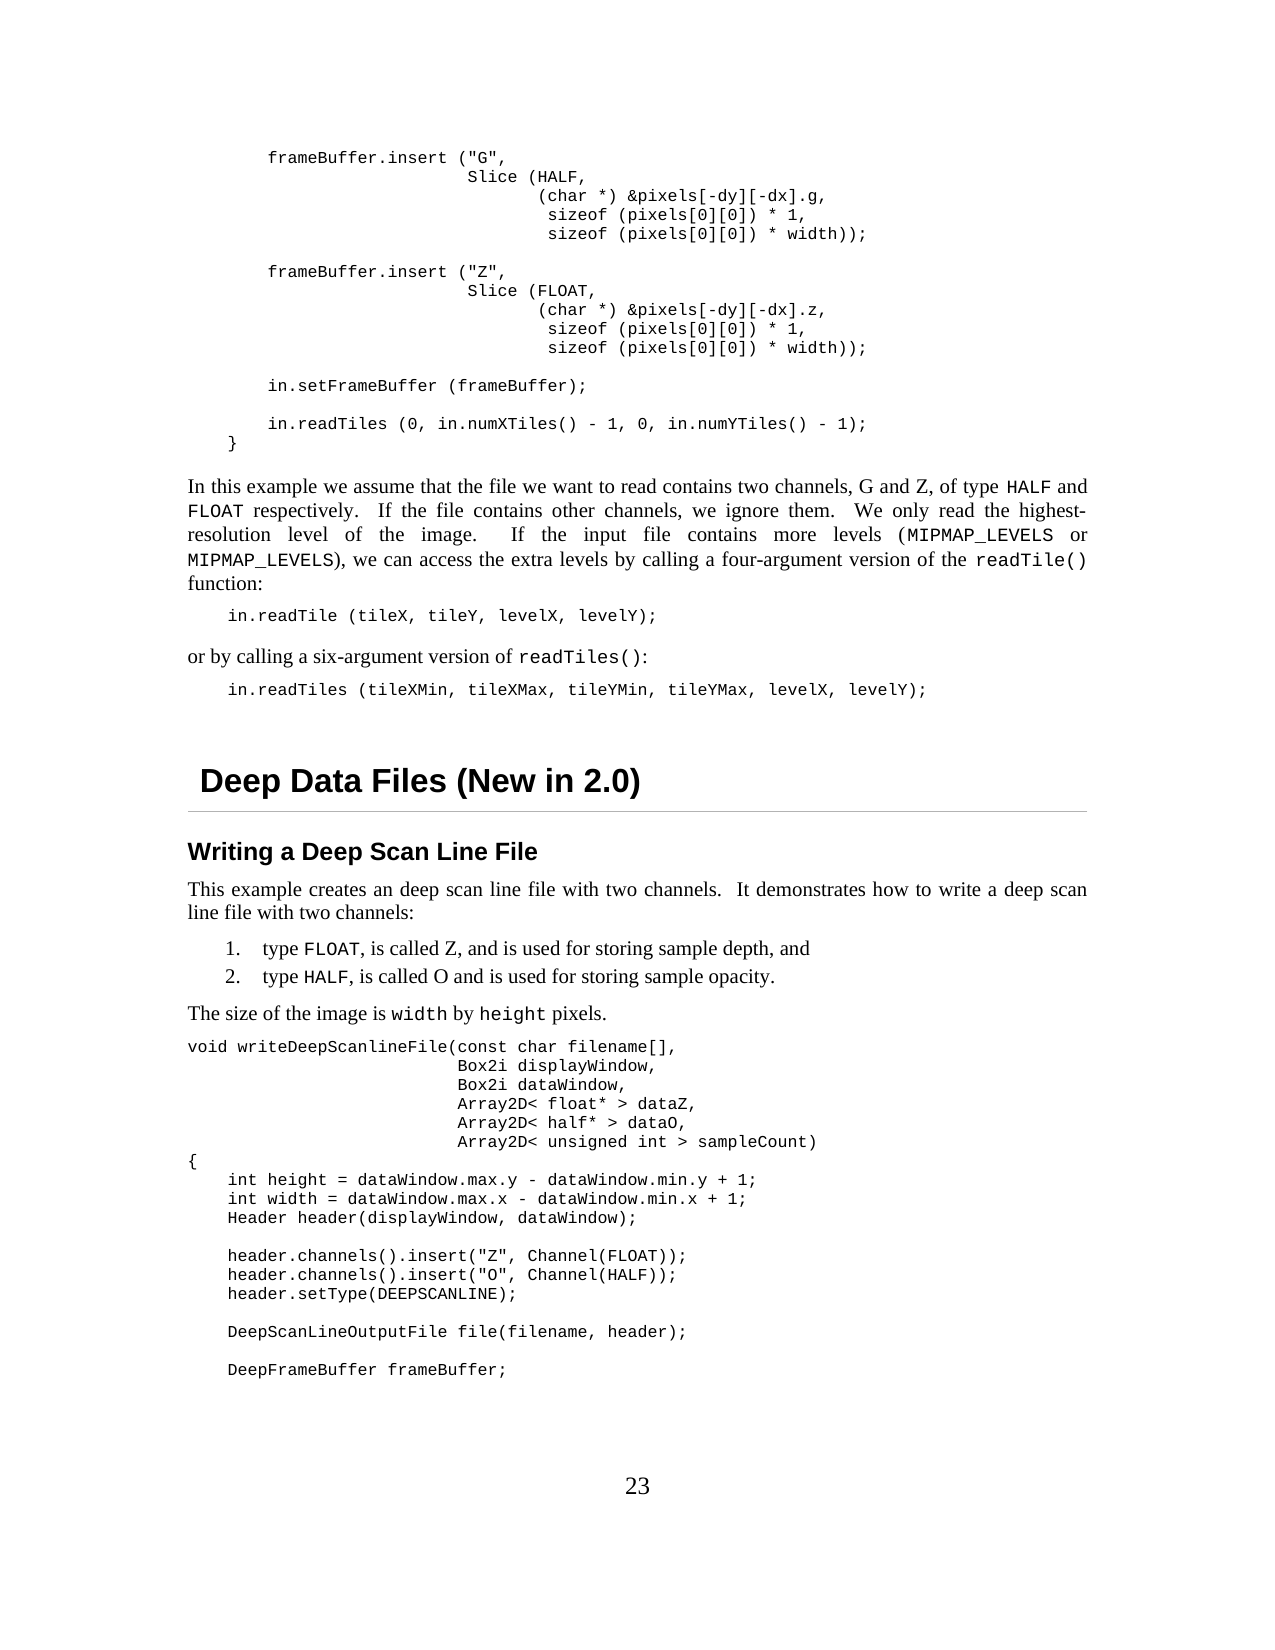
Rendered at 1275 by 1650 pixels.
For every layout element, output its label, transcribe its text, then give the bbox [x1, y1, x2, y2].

text frameBuffer.insert ("Z", [187, 264, 1087, 283]
text This example creates an deep scan line file with two channels. It demonstrates how to write a deep scan line file with two channels: [187, 878, 1087, 924]
text DeepScanLineOutputFile file(filename, header); [187, 1323, 1087, 1342]
text Slice (HALF, [187, 169, 1087, 188]
text or by calling a six-argument version of readTiles(): [187, 645, 1087, 669]
text Array2D< float* > dataZ, [187, 1096, 1087, 1114]
text } [187, 434, 1087, 453]
text (char *) &pixels[-dy][-dx].z, [187, 302, 1087, 321]
subtitle Deep Data Files (New in 2.0) [187, 750, 1087, 812]
text in.readTiles (tileXMin, tileXMax, tileYMin, tileYMax, levelX, levelY); [187, 682, 1087, 701]
text DeepFrameBuffer frameBuffer; [187, 1361, 1087, 1380]
text int width = dataWindow.max.x - dataWindow.min.x + 1; [187, 1190, 1087, 1209]
text (char *) &pixels[-dy][-dx].g, [187, 188, 1087, 207]
text Slice (FLOAT, [187, 283, 1087, 302]
text void writeDeepScanlineFile(const char filename[], [187, 1039, 1087, 1058]
text header.channels().insert("O", Channel(HALF)); [187, 1266, 1087, 1285]
text sizeof (pixels[0][0]) * width)); [187, 339, 1087, 358]
text Array2D< unsigned int > sampleCount) [187, 1133, 1087, 1152]
list type FLOAT, is called Z, and is used for storing sample depth, and [225, 936, 1087, 961]
text header.channels().insert("Z", Channel(FLOAT)); [187, 1247, 1087, 1266]
subtitle Writing a Deep Scan Line File [187, 837, 1087, 865]
list type HALF, is called O and is used for storing sample opacity. [225, 965, 1087, 989]
text Box2i dataWindow, [187, 1077, 1087, 1096]
text in.readTiles (0, in.numXTiles() - 1, 0, in.numYTiles() - 1); [187, 415, 1087, 434]
text in.setFrameBuffer (frameBuffer); [187, 377, 1087, 396]
text sizeof (pixels[0][0]) * 1, [187, 207, 1087, 226]
text Box2i displayWindow, [187, 1058, 1087, 1077]
text In this example we assume that the file we want to read contains two channels, G and Z, of type HALF and FLOAT respectively. If the file contains other channels, we ignore them. We only read the highest-resolution level of the image. If the input file contains more levels (MIPMAP_LEVELS or MIPMAP_LEVELS), we can access the extra levels by calling a four-argument version of the readTile() function: [187, 474, 1087, 595]
text frameBuffer.insert ("G", [187, 150, 1087, 169]
text header.setType(DEEPSCANLINE); [187, 1285, 1087, 1304]
text int height = dataWindow.max.y - dataWindow.min.y + 1; [187, 1171, 1087, 1190]
text { [187, 1152, 1087, 1171]
text sizeof (pixels[0][0]) * width)); [187, 226, 1087, 245]
text Array2D< half* > dataO, [187, 1114, 1087, 1133]
text sizeof (pixels[0][0]) * 1, [187, 321, 1087, 339]
text Header header(displayWindow, dataWindow); [187, 1209, 1087, 1228]
text in.readTile (tileX, tileY, levelX, levelY); [187, 607, 1087, 626]
text The size of the image is width by height pixels. [187, 1002, 1087, 1026]
